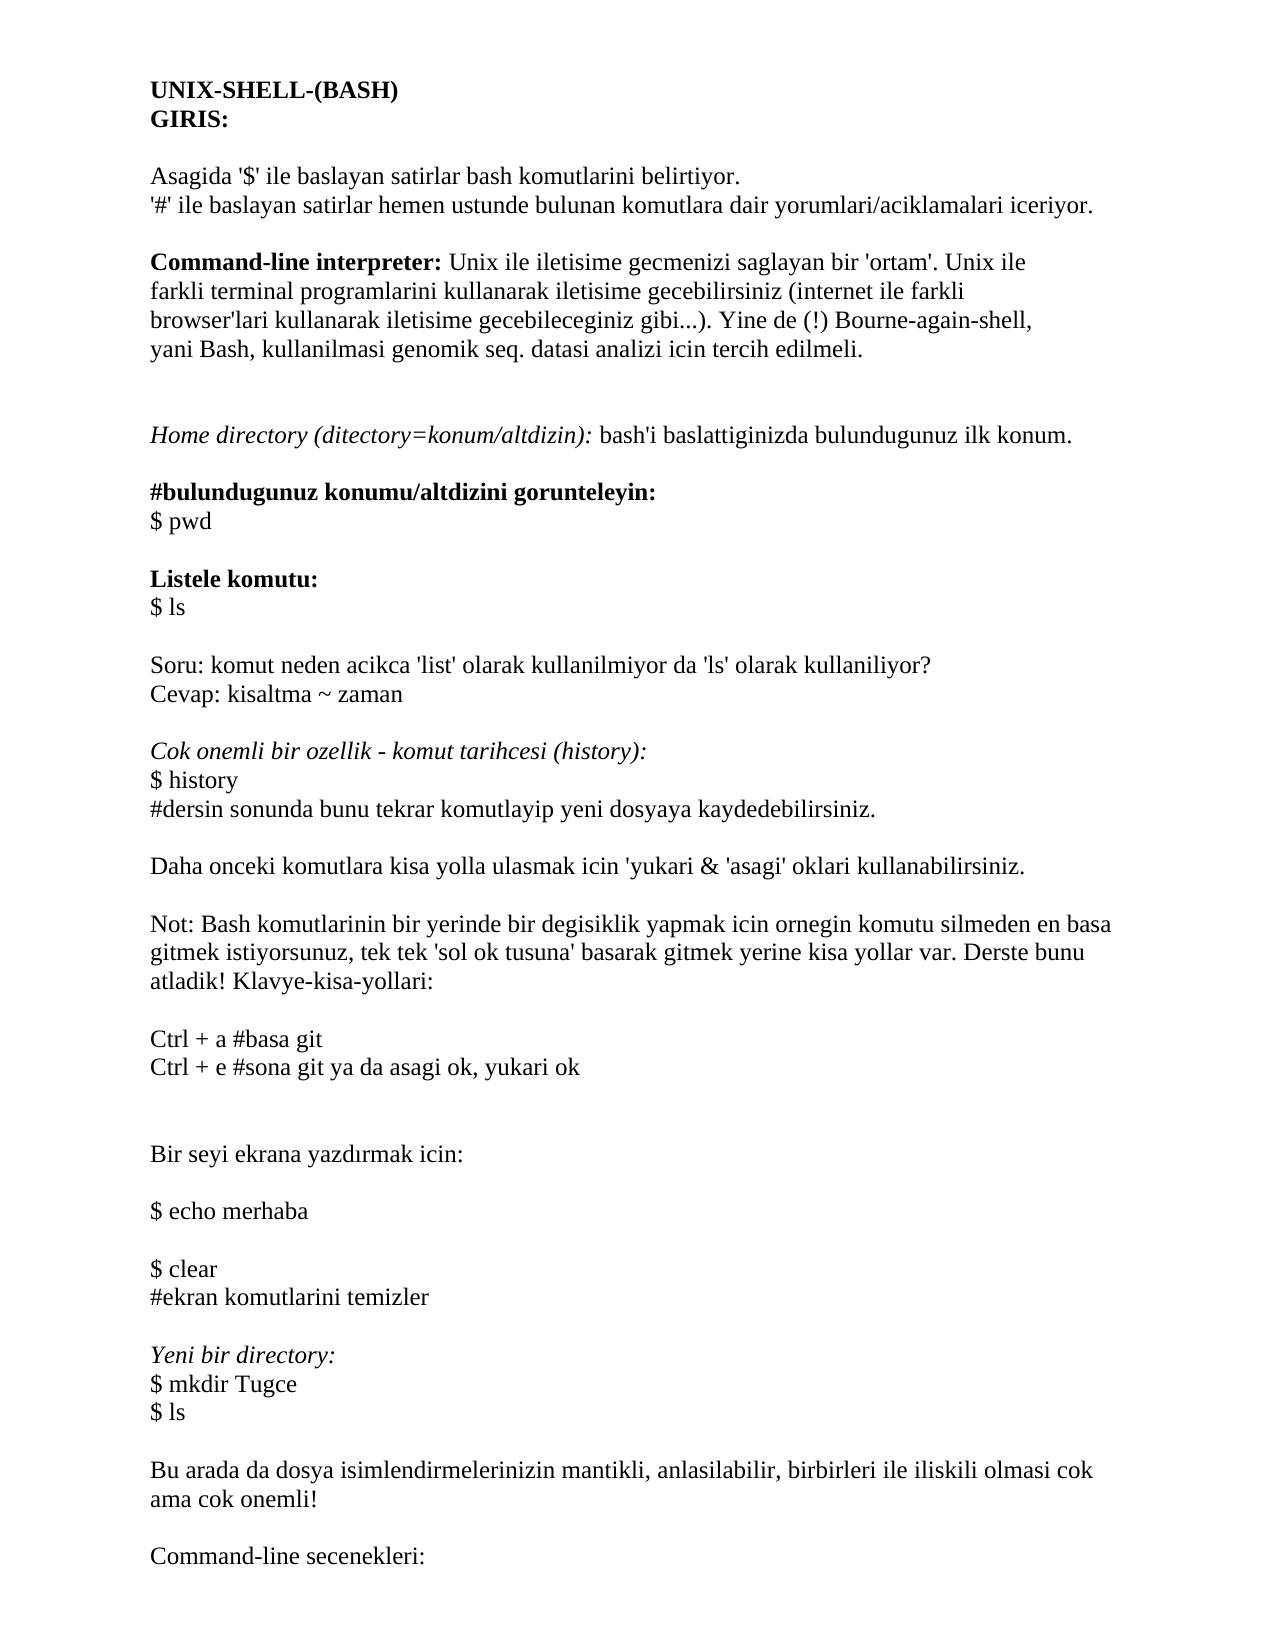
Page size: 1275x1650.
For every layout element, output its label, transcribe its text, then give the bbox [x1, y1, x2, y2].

text $ echo merhaba [150, 1196, 1125, 1225]
text Command-line interpreter: Unix ile iletisime gecmenizi saglayan bir 'ortam'. Unix ile [150, 247, 1125, 276]
text Daha onceki komutlara kisa yolla ulasmak icin 'yukari & 'asagi' oklari kullanabilirsiniz. [150, 851, 1125, 880]
text #dersin sonunda bunu tekrar komutlayip yeni dosyaya kaydedebilirsiniz. [150, 794, 1125, 822]
text Ctrl + a #basa git [150, 1024, 1125, 1052]
text Bu arada da dosya isimlendirmelerinizin mantikli, anlasilabilir, birbirleri ile iliskili olmasi cok ama cok onemli! [150, 1455, 1125, 1512]
text Cok onemli bir ozellik - komut tarihcesi (history): [150, 736, 1125, 765]
text Bir seyi ekrana yazdırmak icin: [150, 1139, 1125, 1167]
text $ mkdir Tugce [150, 1369, 1125, 1397]
text Command-line secenekleri: [150, 1541, 1125, 1570]
text Asagida '$' ile baslayan satirlar bash komutlarini belirtiyor. [150, 161, 1125, 190]
text '#' ile baslayan satirlar hemen ustunde bulunan komutlara dair yorumlari/aciklamalari iceriyor. [150, 190, 1125, 219]
text $ pwd [150, 506, 1125, 535]
text Ctrl + e #sona git ya da asagi ok, yukari ok [150, 1052, 1125, 1081]
text Home directory (ditectory=konum/altdizin): bash'i baslattiginizda bulundugunuz ilk konum. [150, 420, 1125, 449]
text browser'lari kullanarak iletisime gecebileceginiz gibi...). Yine de (!) Bourne-again-shell, [150, 305, 1125, 334]
text UNIX-SHELL-(BASH) [150, 75, 1125, 104]
text Listele komutu: [150, 564, 1125, 592]
text yani Bash, kullanilmasi genomik seq. datasi analizi icin tercih edilmeli. [150, 334, 1125, 362]
text $ ls [150, 1397, 1125, 1426]
text Cevap: kisaltma ~ zaman [150, 679, 1125, 707]
text farkli terminal programlarini kullanarak iletisime gecebilirsiniz (internet ile farkli [150, 276, 1125, 305]
text $ clear [150, 1254, 1125, 1282]
text Soru: komut neden acikca 'list' olarak kullanilmiyor da 'ls' olarak kullaniliyor? [150, 650, 1125, 679]
text Yeni bir directory: [150, 1340, 1125, 1369]
text $ ls [150, 592, 1125, 621]
text GIRIS: [150, 104, 1125, 132]
text #bulundugunuz konumu/altdizini gorunteleyin: [150, 477, 1125, 506]
text Not: Bash komutlarinin bir yerinde bir degisiklik yapmak icin ornegin komutu silmeden en basa gitmek istiyorsunuz, tek tek 'sol ok tusuna' basarak gitmek yerine kisa yollar var. Derste bunu atladik! Klavye-kisa-yollari: [150, 909, 1125, 995]
text $ history [150, 765, 1125, 794]
text #ekran komutlarini temizler [150, 1282, 1125, 1311]
